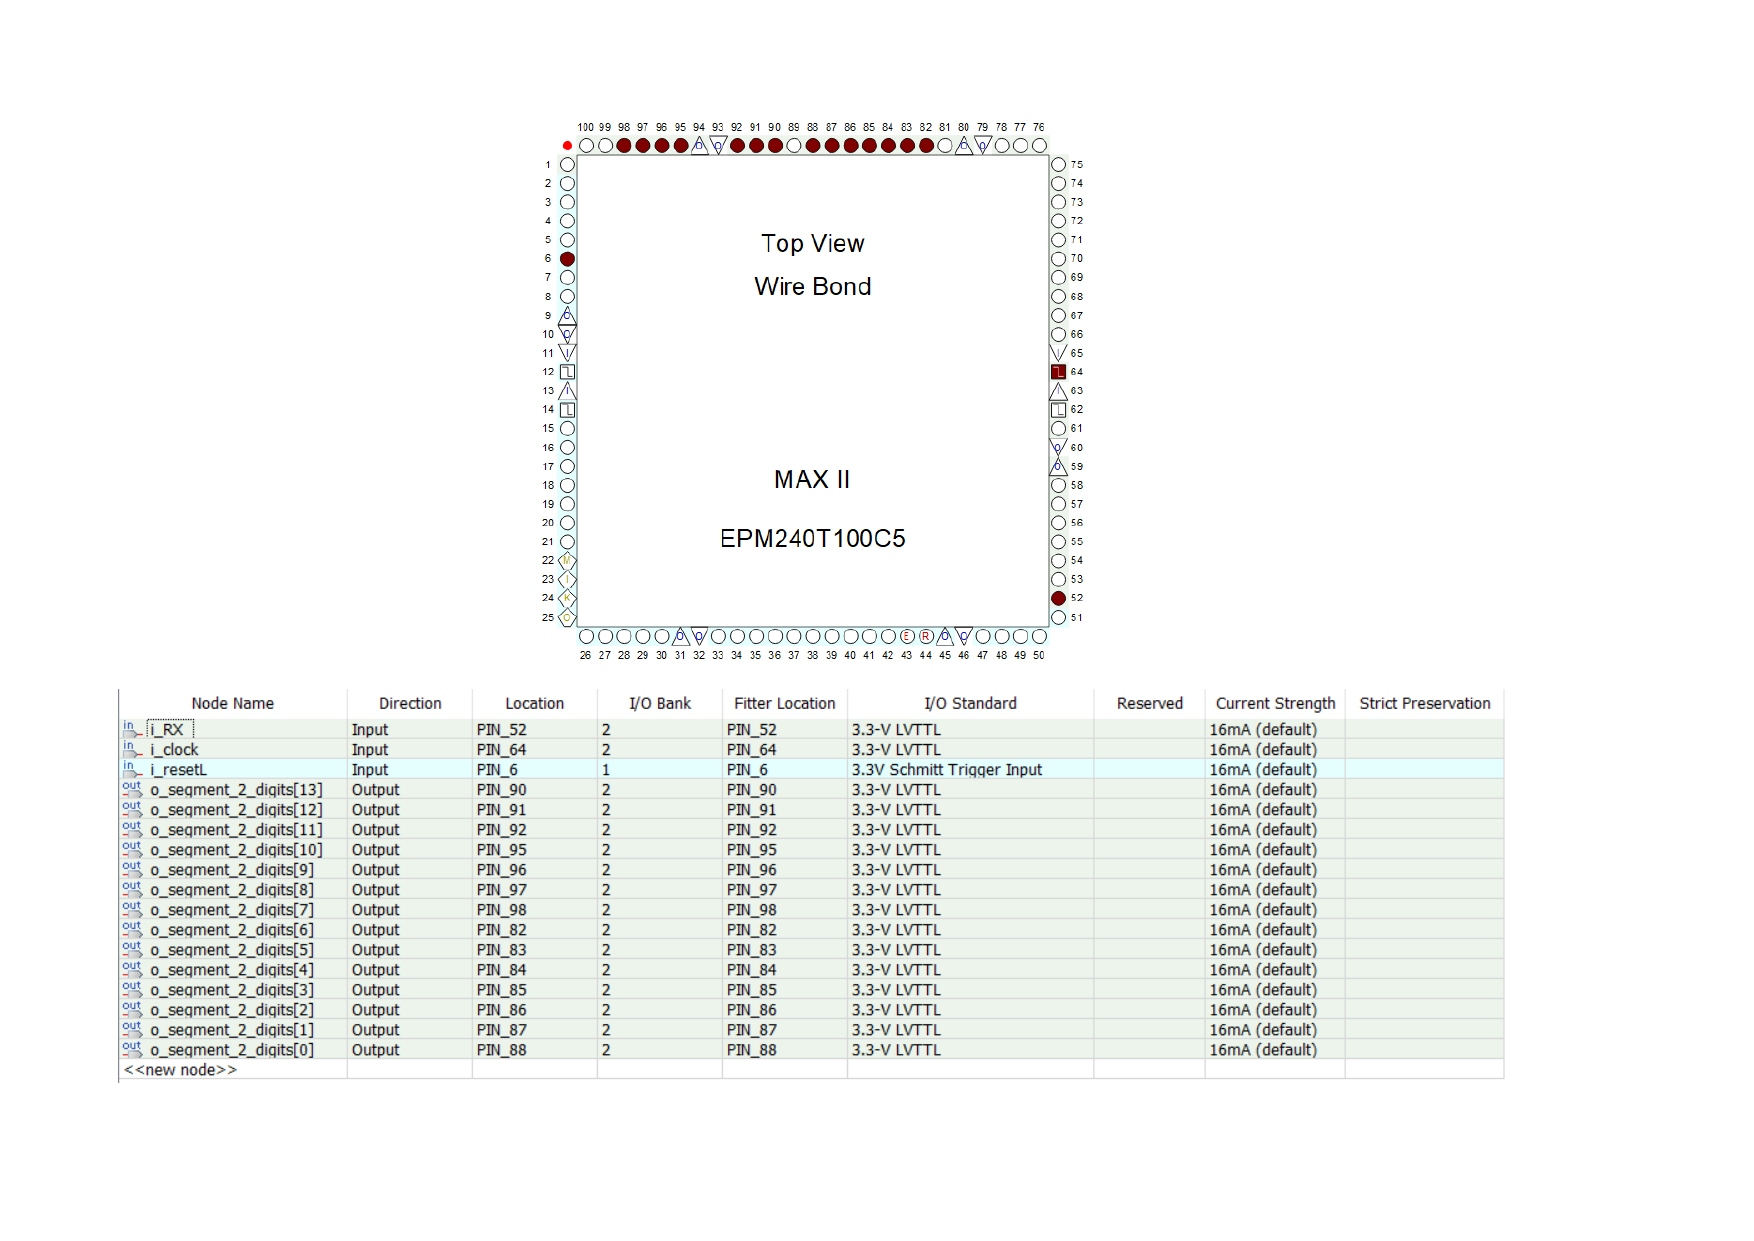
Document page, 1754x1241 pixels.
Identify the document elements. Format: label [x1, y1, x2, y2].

picture [118, 689, 1511, 1083]
picture [539, 118, 1089, 661]
